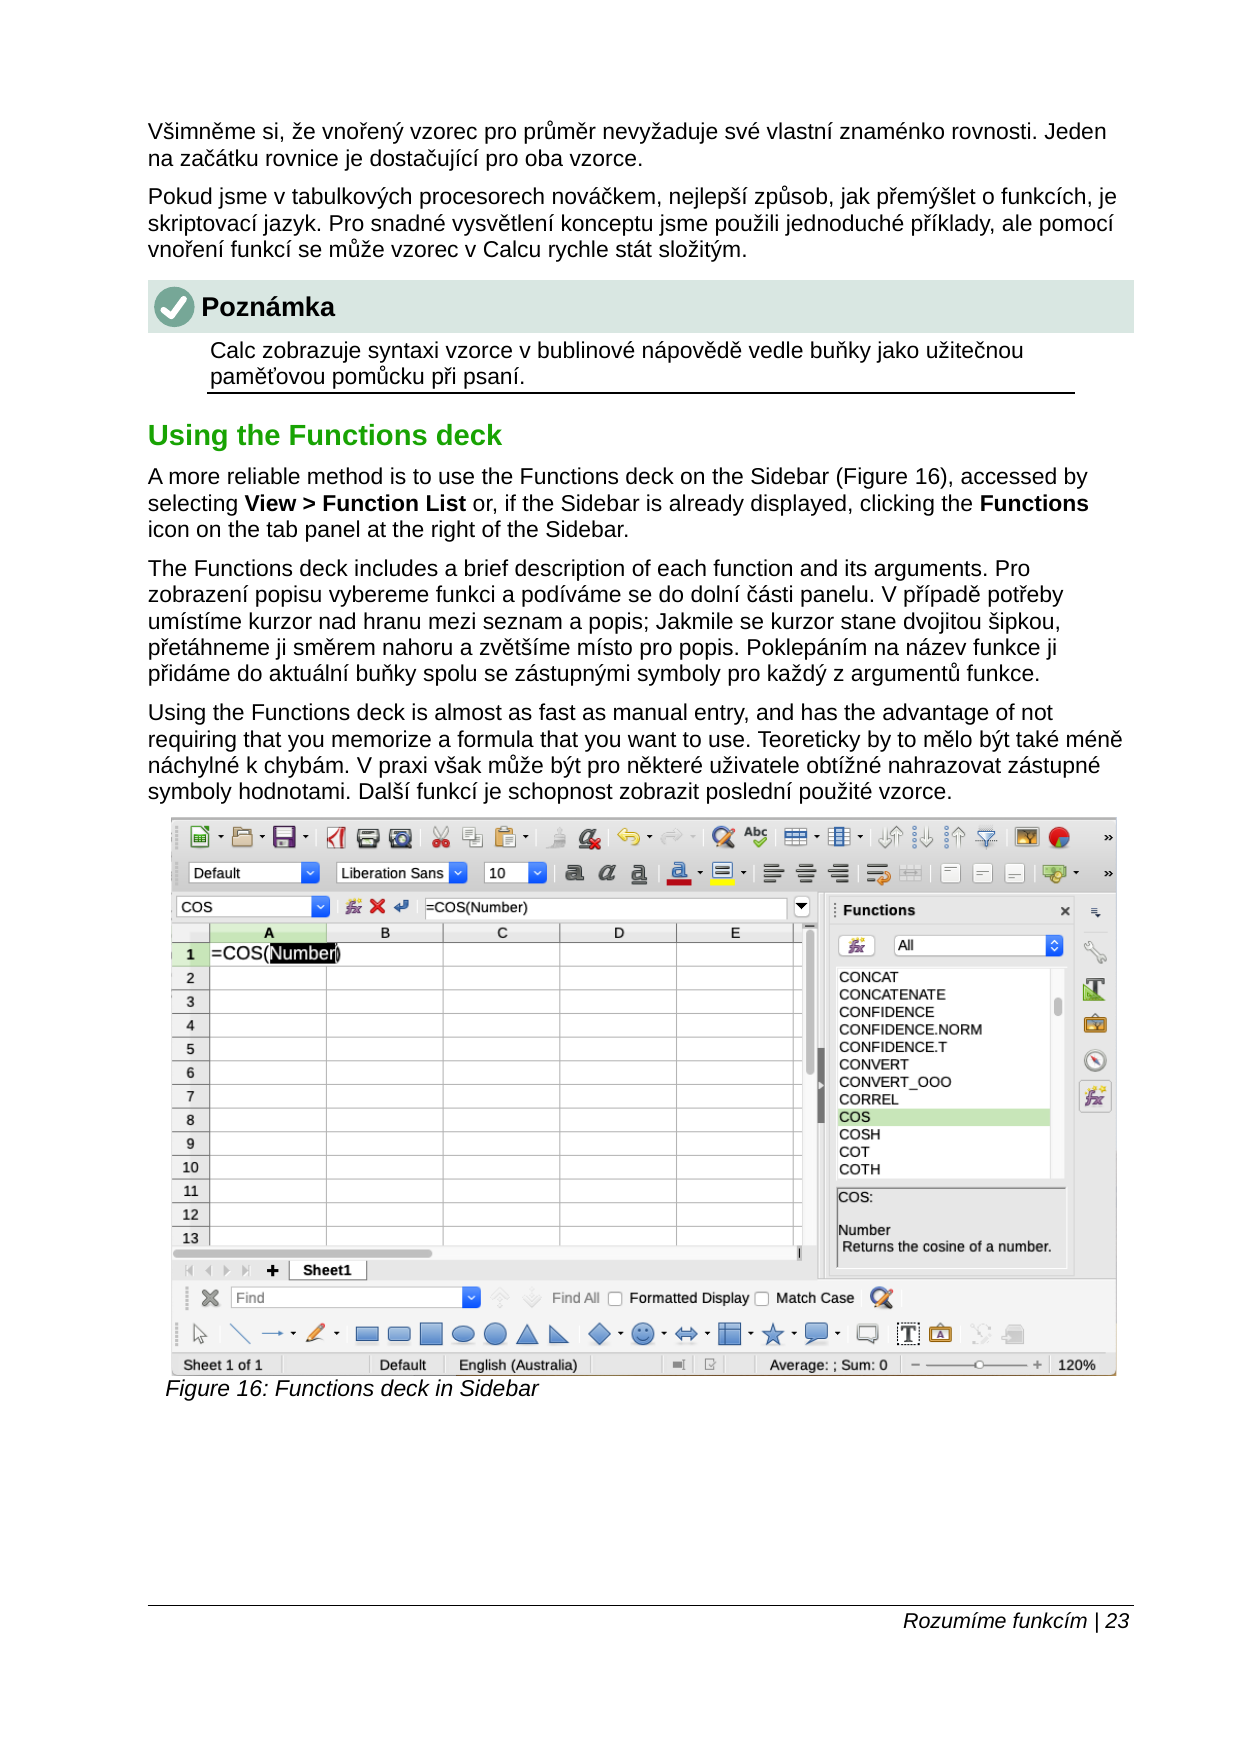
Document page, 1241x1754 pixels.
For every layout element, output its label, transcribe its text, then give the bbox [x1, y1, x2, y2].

text The Functions deck includes a brief description of each function and its arguments. Pro zobrazení popisu vybereme funkci a podíváme se do dolní části panelu. V případě potřeby umístíme kurzor nad hranu mezi seznam a popis; Jakmile se kurzor stane dvojitou šipkou, přetáhneme ji směrem nahoru a zvětšíme místo pro popis. Poklepáním na název funkce ji přidáme do aktuální buňky spolu se zástupnými symboly pro každý z argumentů funkce. [148, 555, 1134, 687]
text A more reliable method is to use the Functions deck on the Sidebar (Figure 16), accessed by selecting View > Function List or, if the Sidebar is already displayed, clicking the Functions icon on the tab panel at the right of the Sidebar. [148, 463, 1134, 542]
text Pokud jsme v tabulkových procesorech nováčkem, nejlepší způsob, jak přemýšlet o funkcích, je skriptovací jazyk. Pro snadné vysvětlení konceptu jsme použili jednoduché příklady, ale pomocí vnoření funkcí se může vzorec v Calcu rychle stát složitým. [148, 183, 1134, 262]
text Figure 16: Functions deck in Sidebar [165, 817, 1116, 1402]
subtitle Using the Functions deck [148, 418, 1134, 452]
text Všimněme si, že vnořený vzorec pro průměr nevyžaduje své vlastní znaménko rovnosti. Jeden na začátku rovnice je dostačující pro oba vzorce. [148, 118, 1134, 171]
picture [171, 817, 1117, 1376]
text Using the Functions deck is almost as fast as manual entry, and has the advantage of not requiring that you memorize a formula that you want to use. Teoreticky by to mělo být také méně náchylné k chybám. V praxi však může být pro některé uživatele obtížné nahrazovat zástupné symboly hodnotami. Další funkcí je schopnost zobrazit poslední použité vzorce. [148, 699, 1134, 804]
text Calc zobrazuje syntaxi vzorce v bublinové nápovědě vedle buňky jako užitečnou paměťovou pomůcku při psaní. [207, 333, 1075, 392]
subtitle Poznámka [148, 280, 1134, 333]
